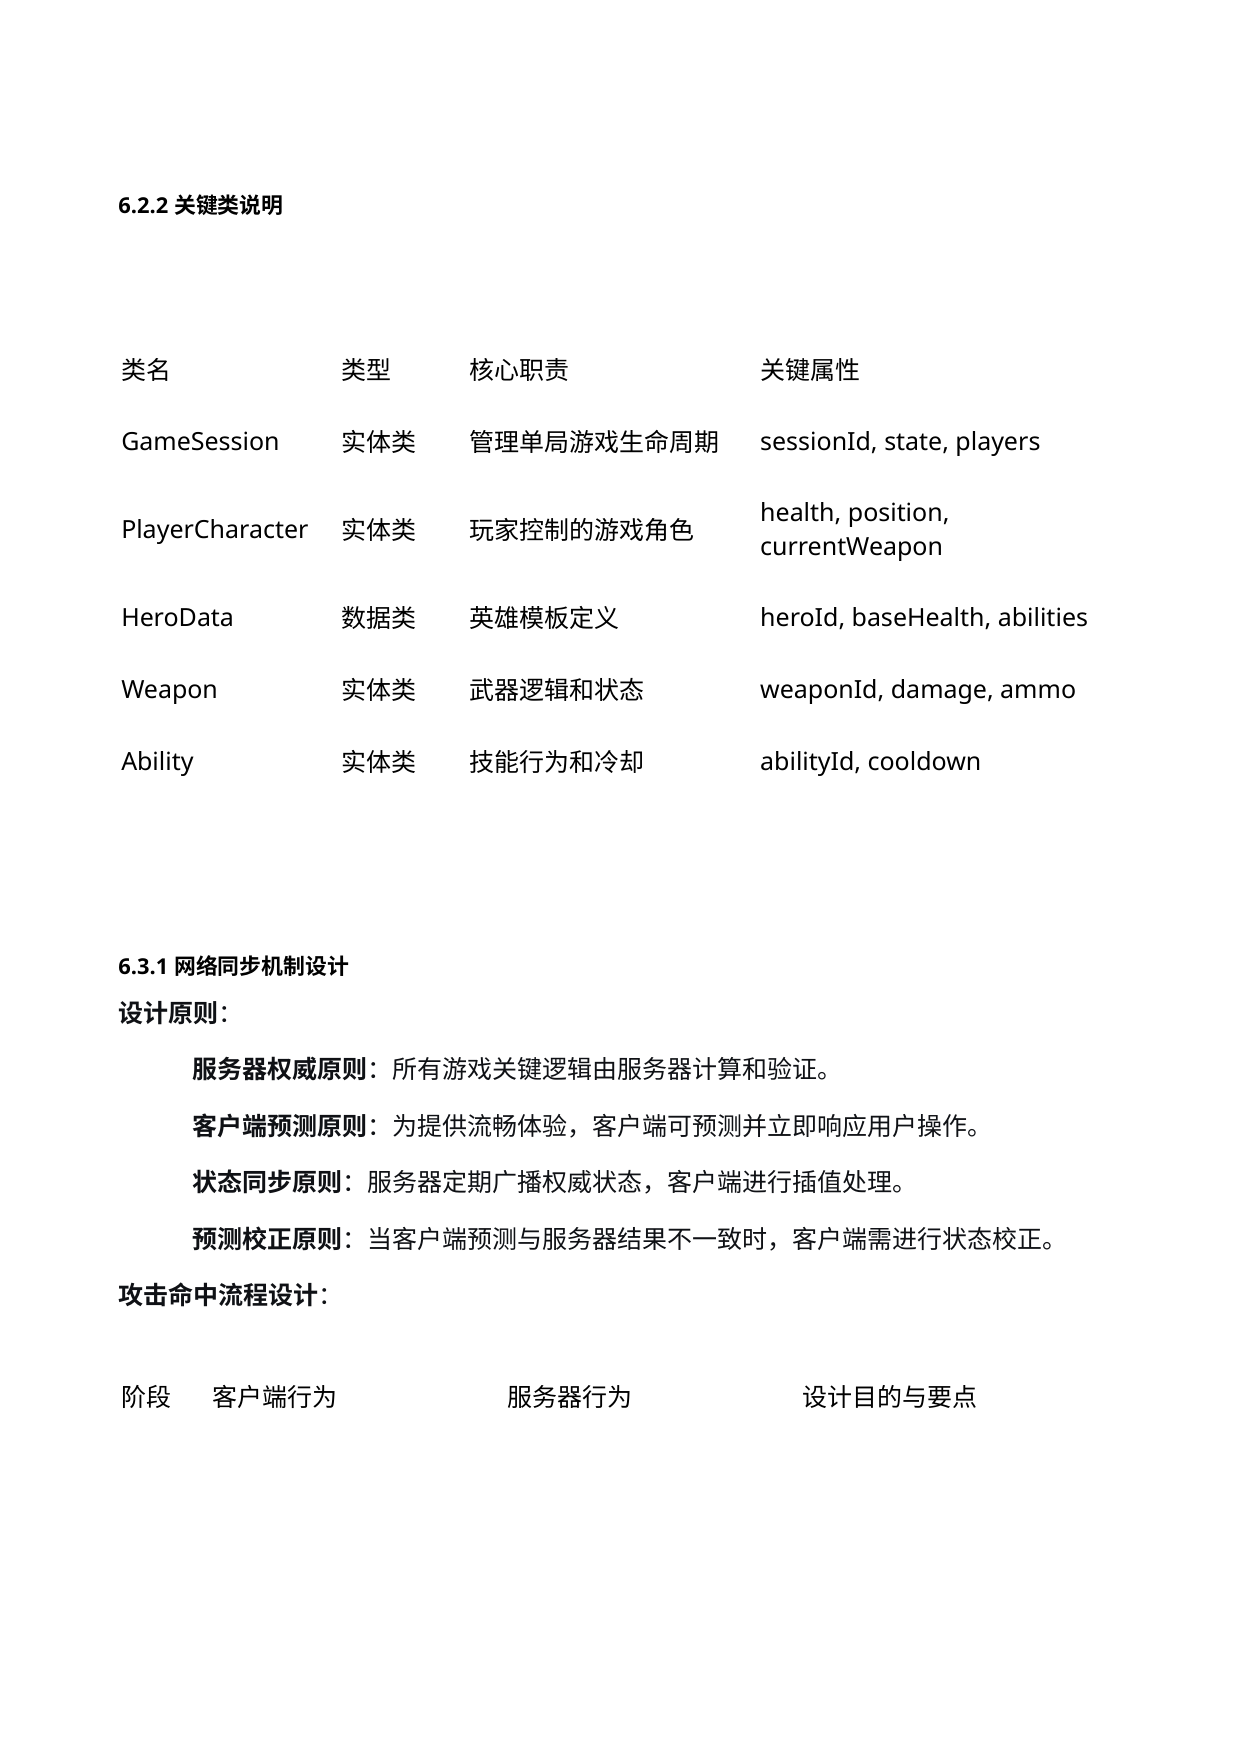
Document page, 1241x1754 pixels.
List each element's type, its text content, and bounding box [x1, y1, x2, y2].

table_cell HeroData [118, 595, 338, 667]
table_cell heroId, baseHealth, abilities [757, 595, 1122, 667]
table_cell weaponId, damage, ammo [757, 667, 1122, 739]
text 攻击命中流程设计： [118, 1275, 1122, 1312]
table_cell health, position, currentWeapon [757, 491, 1122, 595]
table_cell abilityId, cooldown [757, 739, 1122, 811]
table_cell 管理单局游戏生命周期 [466, 419, 757, 491]
table_cell 玩家控制的游戏角色 [466, 491, 757, 595]
table_cell 数据类 [338, 595, 466, 667]
table_cell Ability [118, 739, 338, 811]
table_header 阶段 [118, 1374, 209, 1446]
table_cell 武器逻辑和状态 [466, 667, 757, 739]
table_cell 实体类 [338, 667, 466, 739]
table_header 关键属性 [757, 348, 1122, 419]
table_cell sessionId, state, players [757, 419, 1122, 491]
list 服务器权威原则：所有游戏关键逻辑由服务器计算和验证。 [162, 1050, 1122, 1086]
list 预测校正原则：当客户端预测与服务器结果不一致时，客户端需进行状态校正。 [162, 1219, 1122, 1255]
table_header 类名 [118, 348, 338, 419]
table_header 服务器行为 [504, 1374, 799, 1446]
table_header 类型 [338, 348, 466, 419]
table_cell GameSession [118, 419, 338, 491]
subtitle 6.3.1 网络同步机制设计 [118, 949, 1122, 981]
table_cell 实体类 [338, 491, 466, 595]
table_cell 实体类 [338, 739, 466, 811]
table_header 核心职责 [466, 348, 757, 419]
table_cell 技能行为和冷却 [466, 739, 757, 811]
table_header 设计目的与要点 [799, 1374, 1123, 1446]
subtitle 6.2.2 关键类说明 [118, 188, 1122, 219]
table_cell PlayerCharacter [118, 491, 338, 595]
table_cell 实体类 [338, 419, 466, 491]
table_cell 英雄模板定义 [466, 595, 757, 667]
text 设计原则： [118, 994, 1122, 1030]
list 状态同步原则：服务器定期广播权威状态，客户端进行插值处理。 [162, 1163, 1122, 1199]
table_cell Weapon [118, 667, 338, 739]
table_header 客户端行为 [209, 1374, 504, 1446]
list 客户端预测原则：为提供流畅体验，客户端可预测并立即响应用户操作。 [162, 1106, 1122, 1143]
